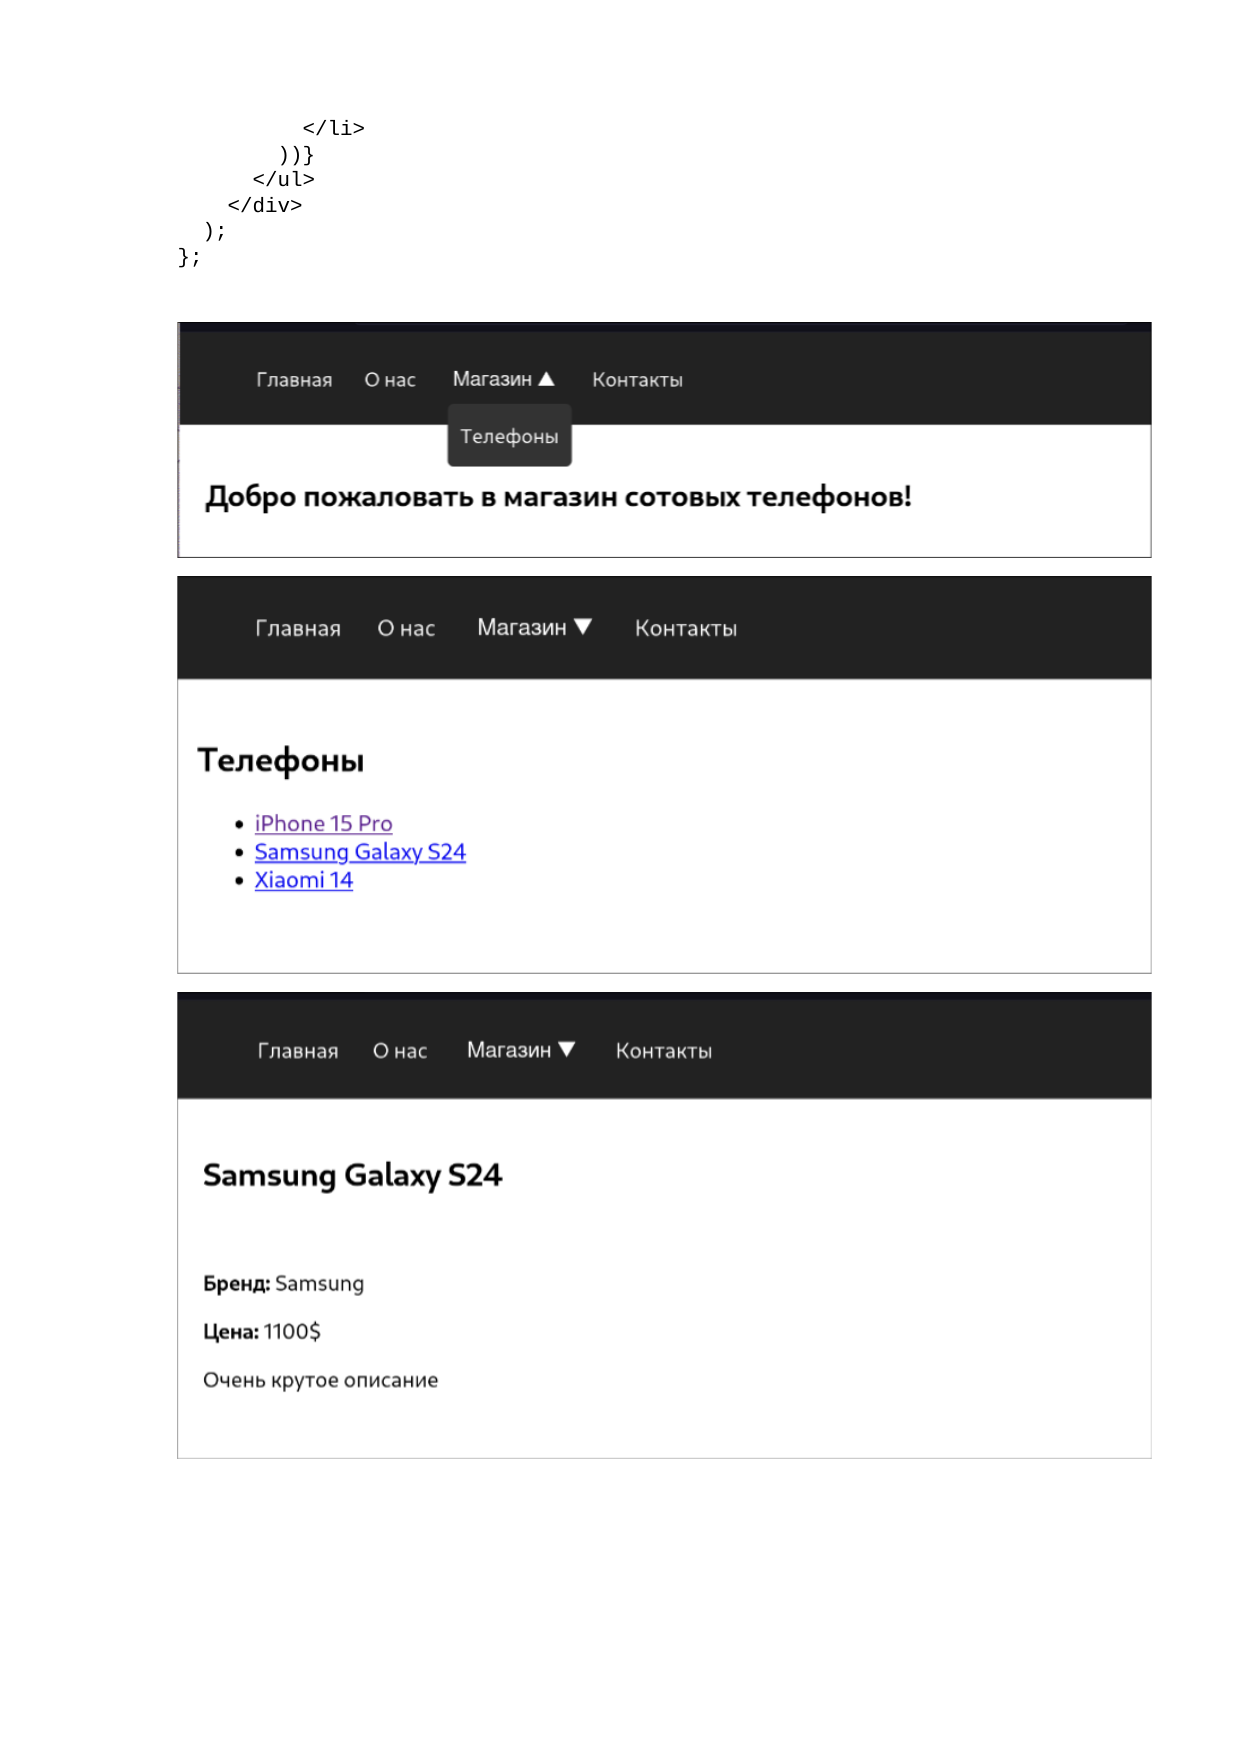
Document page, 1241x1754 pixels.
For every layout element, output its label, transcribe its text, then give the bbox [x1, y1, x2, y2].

picture [177, 576, 1152, 974]
picture [177, 322, 1152, 558]
picture [177, 992, 1152, 1459]
text </ul> [177, 169, 1152, 193]
text ))} [177, 144, 1152, 167]
text </li> [177, 118, 1152, 142]
text </div> [177, 195, 1152, 218]
text }; [177, 246, 1152, 269]
text ); [177, 220, 1152, 244]
